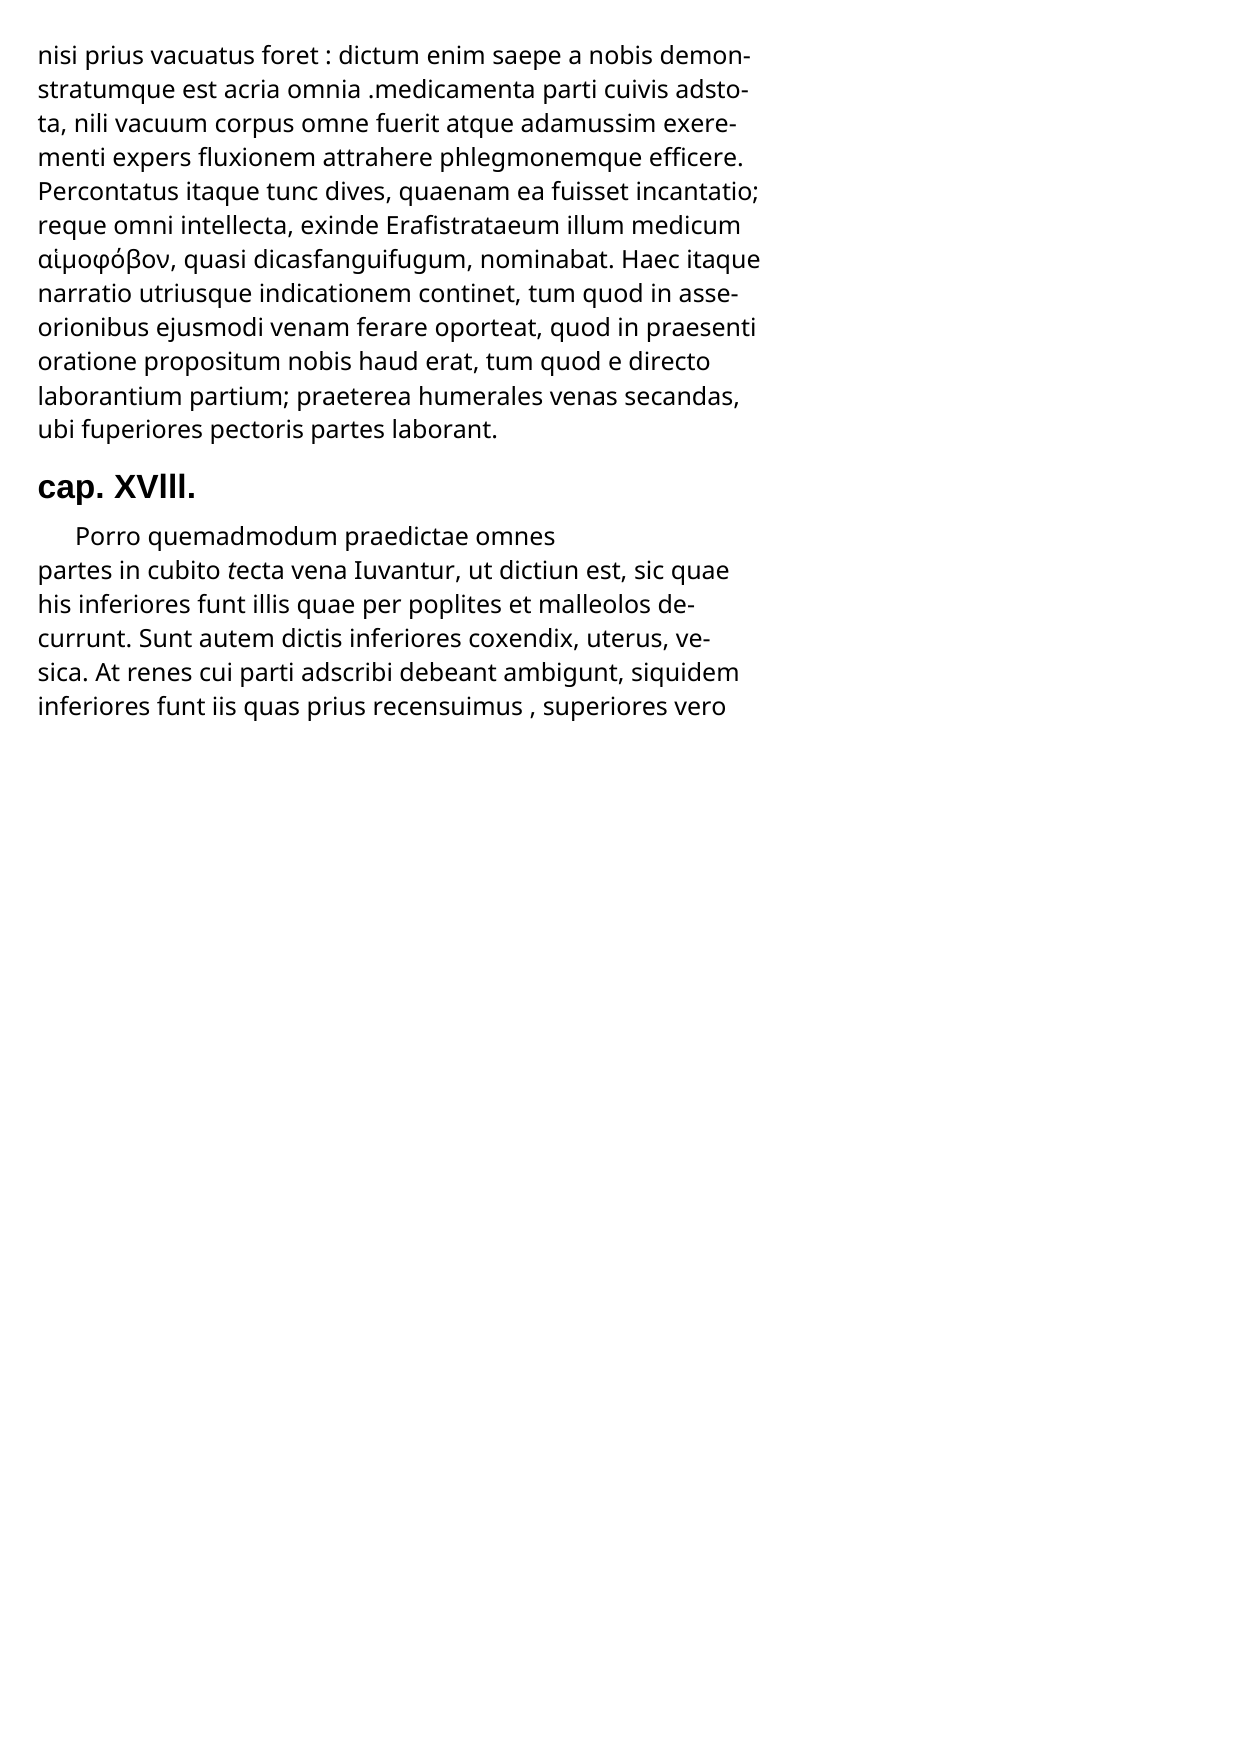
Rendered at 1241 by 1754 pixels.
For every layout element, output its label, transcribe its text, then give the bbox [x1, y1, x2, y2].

text Porro quemadmodum praedictae omnes partes in cubito tecta vena Iuvantur, ut dictiun est, sic quae his inferiores funt illis quae per poplites et malleolos de- currunt. Sunt autem dictis inferiores coxendix, uterus, ve- sica. At renes cui parti adscribi debeant ambigunt, siquidem inferiores funt iis quas prius recensuimus , superiores vero [37, 518, 1203, 723]
text nisi prius vacuatus foret : dictum enim saepe a nobis demon- stratumque est acria omnia .medicamenta parti cuivis adsto- ta, nili vacuum corpus omne fuerit atque adamussim exere- menti expers fluxionem attrahere phlegmonemque efficere. Percontatus itaque tunc dives, quaenam ea fuisset incantatio; reque omni intellecta, exinde Erafistrataeum illum medicum αἱμοφόβον, quasi dicasfanguifugum, nominabat. Haec itaque narratio utriusque indicationem continet, tum quod in asse- orionibus ejusmodi venam ferare oporteat, quod in praesenti oratione propositum nobis haud erat, tum quod e directo laborantium partium; praeterea humerales venas secandas, ubi fuperiores pectoris partes laborant. [37, 37, 1203, 446]
subtitle cap. XVlll. [37, 467, 1203, 506]
